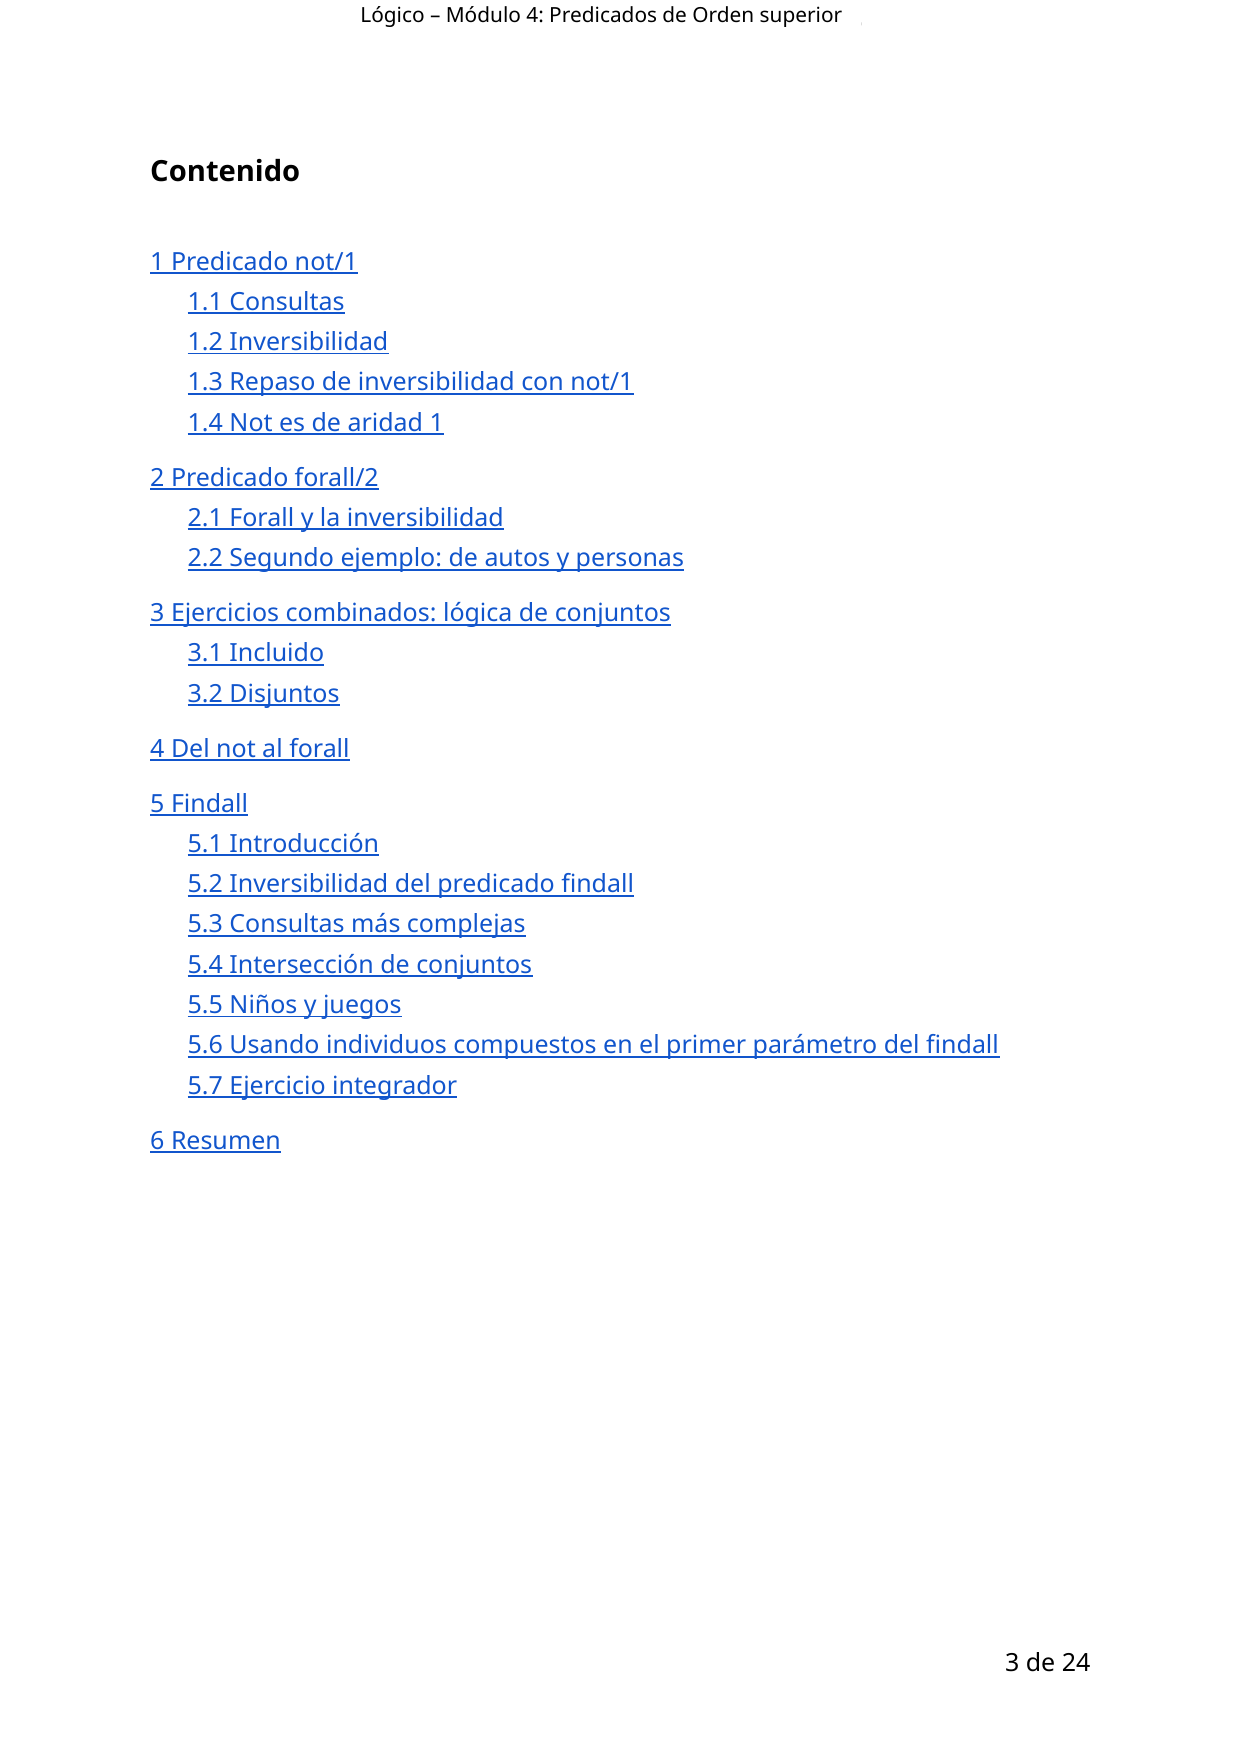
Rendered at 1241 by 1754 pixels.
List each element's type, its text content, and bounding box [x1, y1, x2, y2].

text 1.4 Not es de aridad 1 [187, 404, 1090, 438]
text 5.3 Consultas más complejas [187, 906, 1090, 940]
text 1.2 Inversibilidad [187, 324, 1090, 358]
text 5.6 Usando individuos compuestos en el primer parámetro del findall [187, 1027, 1090, 1061]
text 2.2 Segundo ejemplo: de autos y personas [187, 540, 1090, 574]
text 3 Ejercicios combinados: lógica de conjuntos [150, 595, 1090, 629]
text 1.3 Repaso de inversibilidad con not/1 [187, 364, 1090, 398]
text 1.1 Consultas [187, 283, 1090, 317]
text 5.1 Introducción [187, 826, 1090, 859]
text 3.2 Disjuntos [187, 675, 1090, 709]
text 3.1 Incluido [187, 635, 1090, 669]
text 5.7 Ejercicio integrador [187, 1067, 1090, 1101]
text 5.5 Niños y juegos [187, 987, 1090, 1021]
text 6 Resumen [150, 1122, 1090, 1156]
text 5.2 Inversibilidad del predicado findall [187, 866, 1090, 900]
text 5 Findall [150, 785, 1090, 819]
text 1 Predicado not/1 [150, 243, 1090, 277]
text Contenido [150, 150, 1090, 190]
text 4 Del not al forall [150, 730, 1090, 764]
text 2.1 Forall y la inversibilidad [187, 499, 1090, 534]
text 2 Predicado forall/2 [150, 459, 1090, 493]
text 5.4 Intersección de conjuntos [187, 946, 1090, 981]
